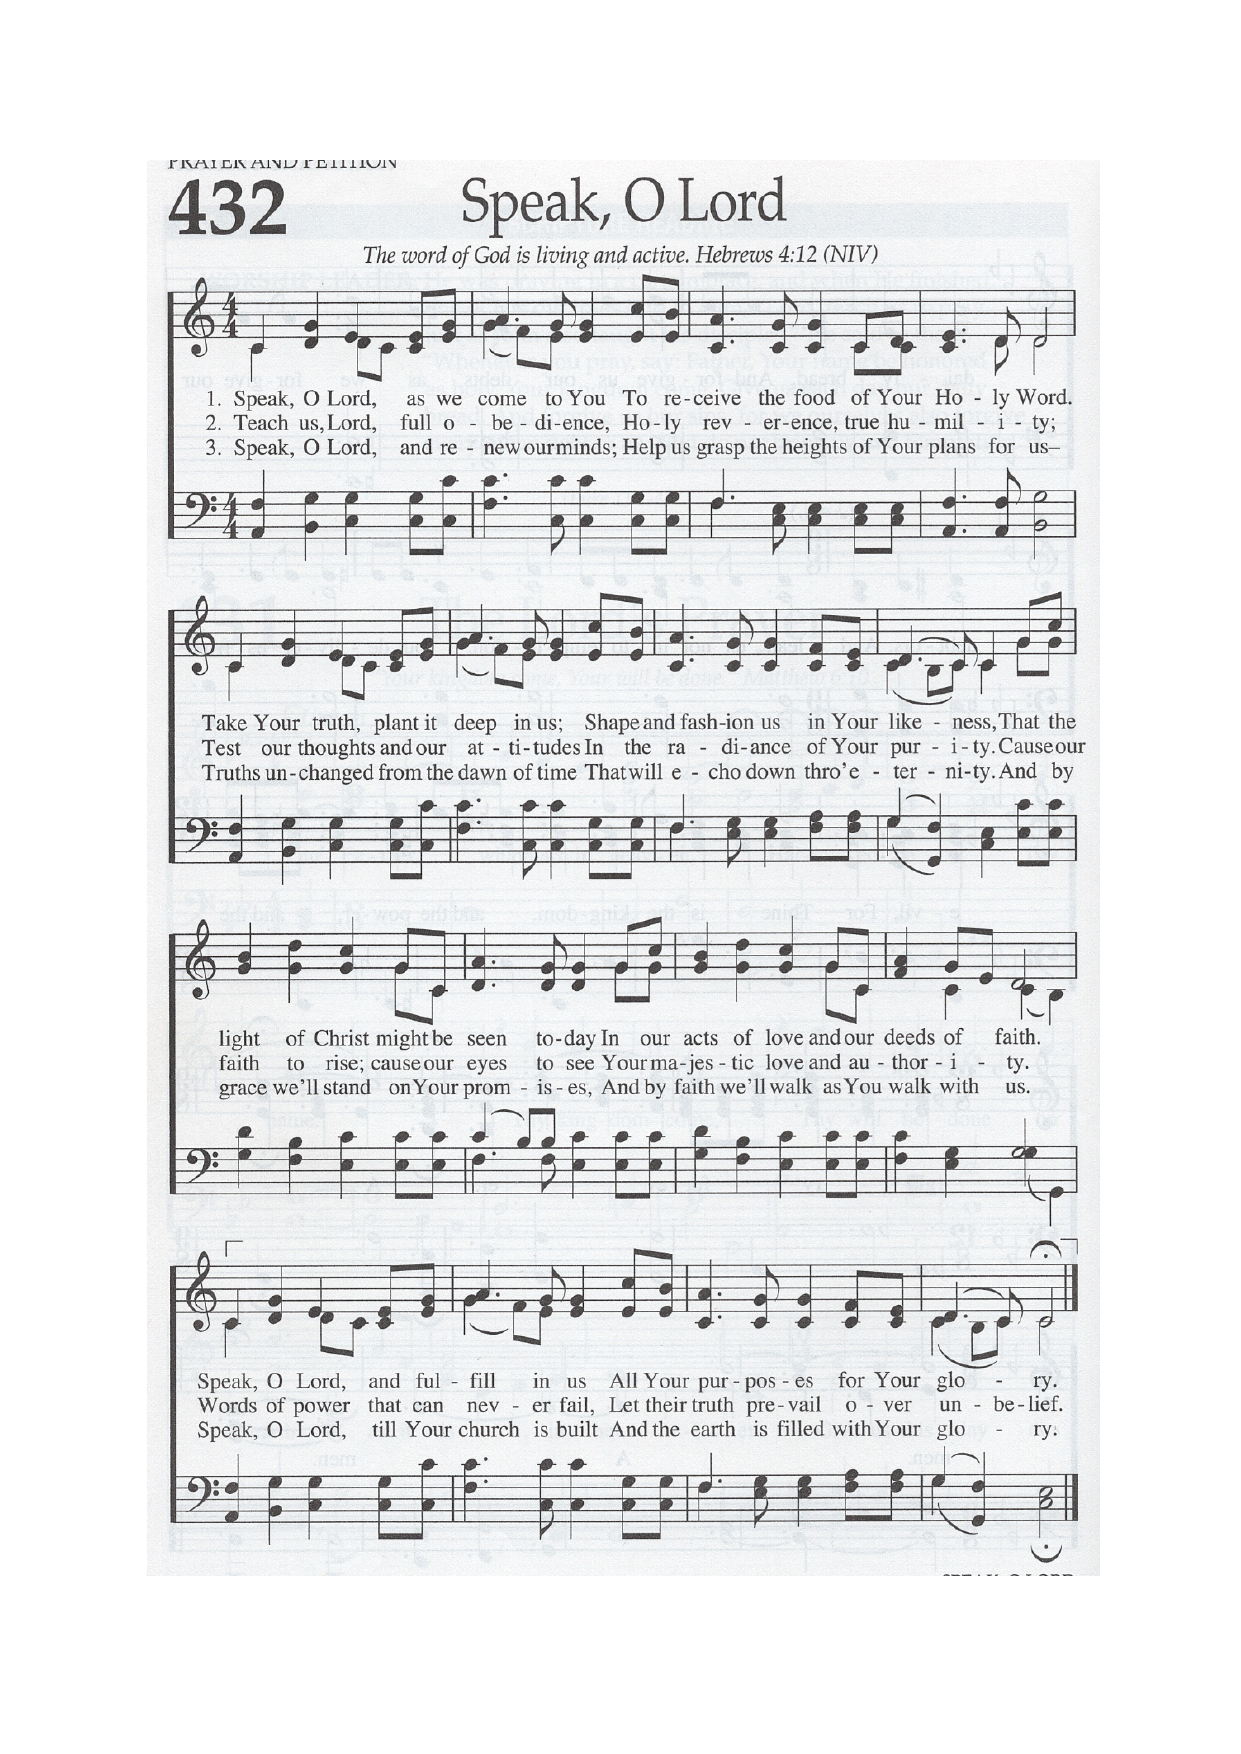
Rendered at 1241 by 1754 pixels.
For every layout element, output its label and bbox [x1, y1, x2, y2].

picture [146, 160, 1100, 793]
